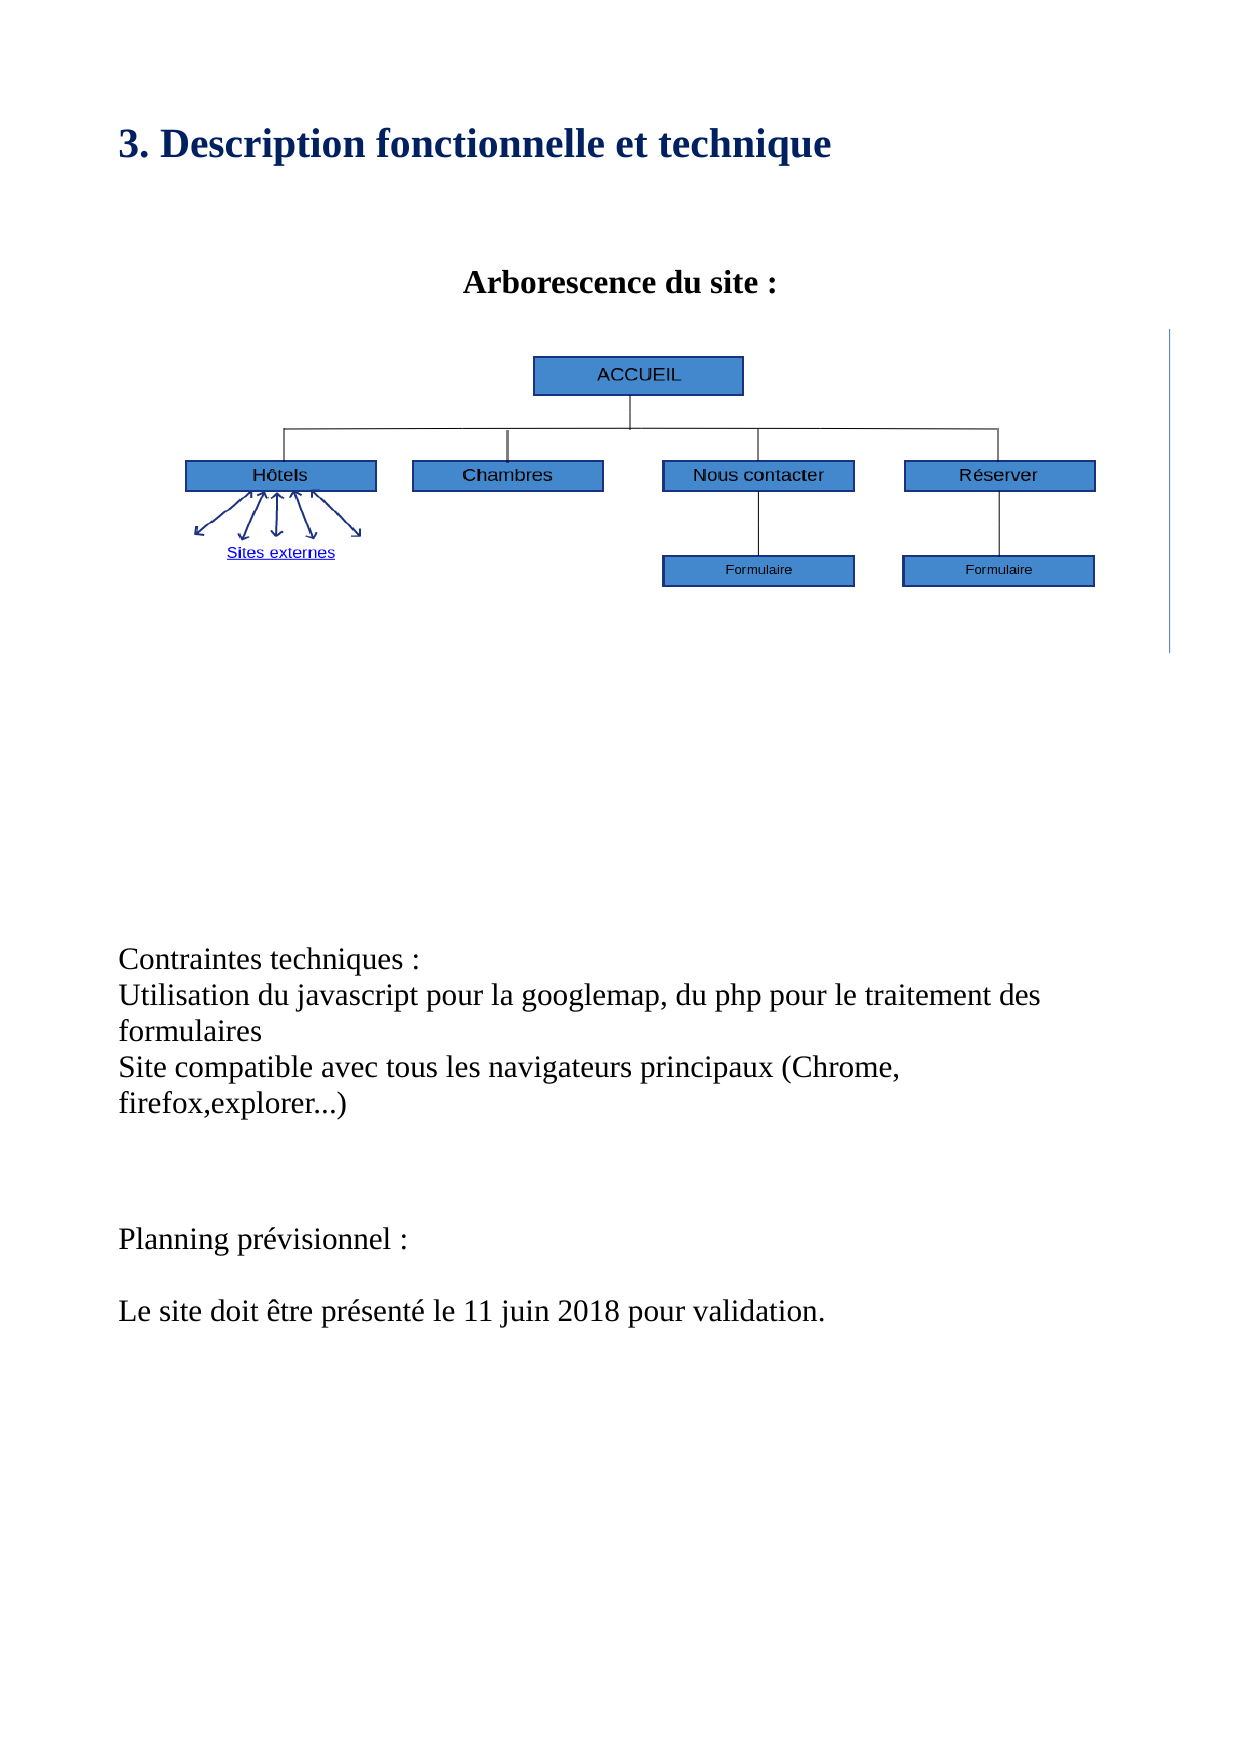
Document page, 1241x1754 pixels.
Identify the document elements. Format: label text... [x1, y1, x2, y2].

picture [71, 329, 1171, 653]
text Arborescence du site : [118, 263, 1122, 301]
text Contraintes techniques : [118, 940, 1122, 976]
text Le site doit être présenté le 11 juin 2018 pour validation. [118, 1292, 1122, 1328]
text Site compatible avec tous les navigateurs principaux (Chrome, firefox,explorer...) [118, 1048, 1122, 1120]
text Utilisation du javascript pour la googlemap, du php pour le traitement des formulaires [118, 976, 1122, 1048]
text 3. Description fonctionnelle et technique [118, 118, 1122, 166]
text Planning prévisionnel : [118, 1220, 1122, 1256]
